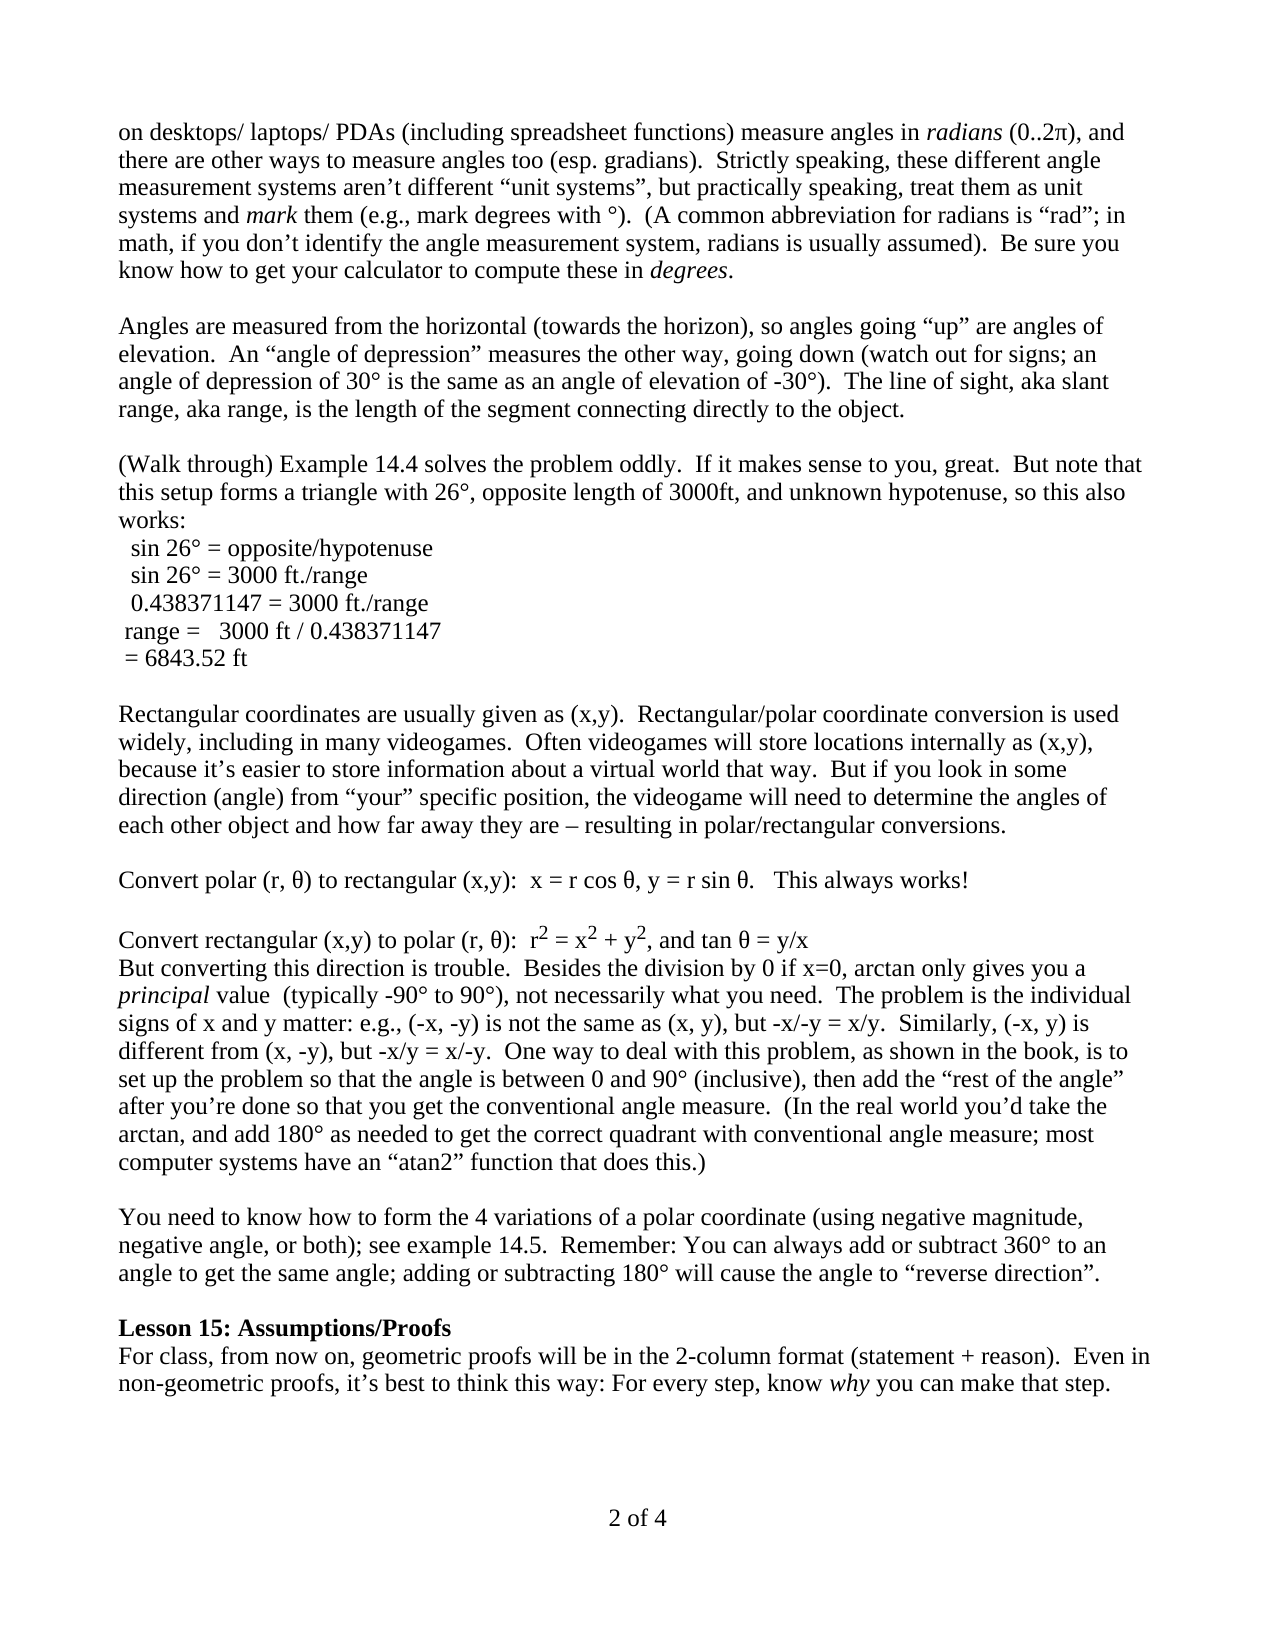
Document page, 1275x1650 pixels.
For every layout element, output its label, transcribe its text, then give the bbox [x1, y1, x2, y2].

text You need to know how to form the 4 variations of a polar coordinate (using negative magnitude, negative angle, or both); see example 14.5. Remember: You can always add or subtract 360° to an angle to get the same angle; adding or subtracting 180° will cause the angle to “reverse direction”. [118, 1203, 1157, 1286]
text Rectangular coordinates are usually given as (x,y). Rectangular/polar coordinate conversion is used widely, including in many videogames. Often videogames will store locations internally as (x,y), because it’s easier to store information about a virtual world that way. But if you look in some direction (angle) from “your” specific position, the videogame will need to determine the angles of each other object and how far away they are – resulting in polar/rectangular conversions. [118, 700, 1157, 838]
text 0.438371147 = 3000 ft./range [118, 589, 1157, 617]
text = 6843.52 ft [118, 644, 1157, 672]
text Convert rectangular (x,y) to polar (r, θ): r2 = x2 + y2, and tan θ = y/x [118, 922, 1157, 954]
text sin 26° = opposite/hypotenuse [118, 534, 1157, 561]
text range = 3000 ft / 0.438371147 [118, 617, 1157, 644]
text (Walk through) Example 14.4 solves the problem oddly. If it makes sense to you, great. But note that this setup forms a triangle with 26°, opposite length of 3000ft, and unknown hypotenuse, so this also works: [118, 451, 1157, 534]
text Convert polar (r, θ) to rectangular (x,y): x = r cos θ, y = r sin θ. This always works! [118, 866, 1157, 894]
text sin 26° = 3000 ft./range [118, 561, 1157, 589]
text Lesson 15: Assumptions/Proofs [118, 1314, 1157, 1342]
text Angles are measured from the horizontal (towards the horizon), so angles going “up” are angles of elevation. An “angle of depression” measures the other way, going down (watch out for signs; an angle of depression of 30° is the same as an angle of elevation of -30°). The line of sight, aka slant range, aka range, is the length of the segment connecting directly to the object. [118, 312, 1157, 423]
text on desktops/ laptops/ PDAs (including spreadsheet functions) measure angles in radians (0..2π), and there are other ways to measure angles too (esp. gradians). Strictly speaking, these different angle measurement systems aren’t different “unit systems”, but practically speaking, treat them as unit systems and mark them (e.g., mark degrees with °). (A common abbreviation for radians is “rad”; in math, if you don’t identify the angle measurement system, radians is usually assumed). Be sure you know how to get your calculator to compute these in degrees. [118, 118, 1157, 284]
text For class, from now on, geometric proofs will be in the 2-column format (statement + reason). Even in non-geometric proofs, it’s best to think this way: For every step, know why you can make that step. [118, 1342, 1157, 1397]
text But converting this direction is trouble. Besides the division by 0 if x=0, arctan only gives you a principal value (typically -90° to 90°), not necessarily what you need. The problem is the individual signs of x and y matter: e.g., (-x, -y) is not the same as (x, y), but -x/-y = x/y. Similarly, (-x, y) is different from (x, -y), but -x/y = x/-y. One way to deal with this problem, as shown in the book, is to set up the problem so that the angle is between 0 and 90° (inclusive), then add the “rest of the angle” after you’re done so that you get the conventional angle measure. (In the real world you’d take the arctan, and add 180° as needed to get the correct quadrant with conventional angle measure; most computer systems have an “atan2” function that does this.) [118, 954, 1157, 1176]
